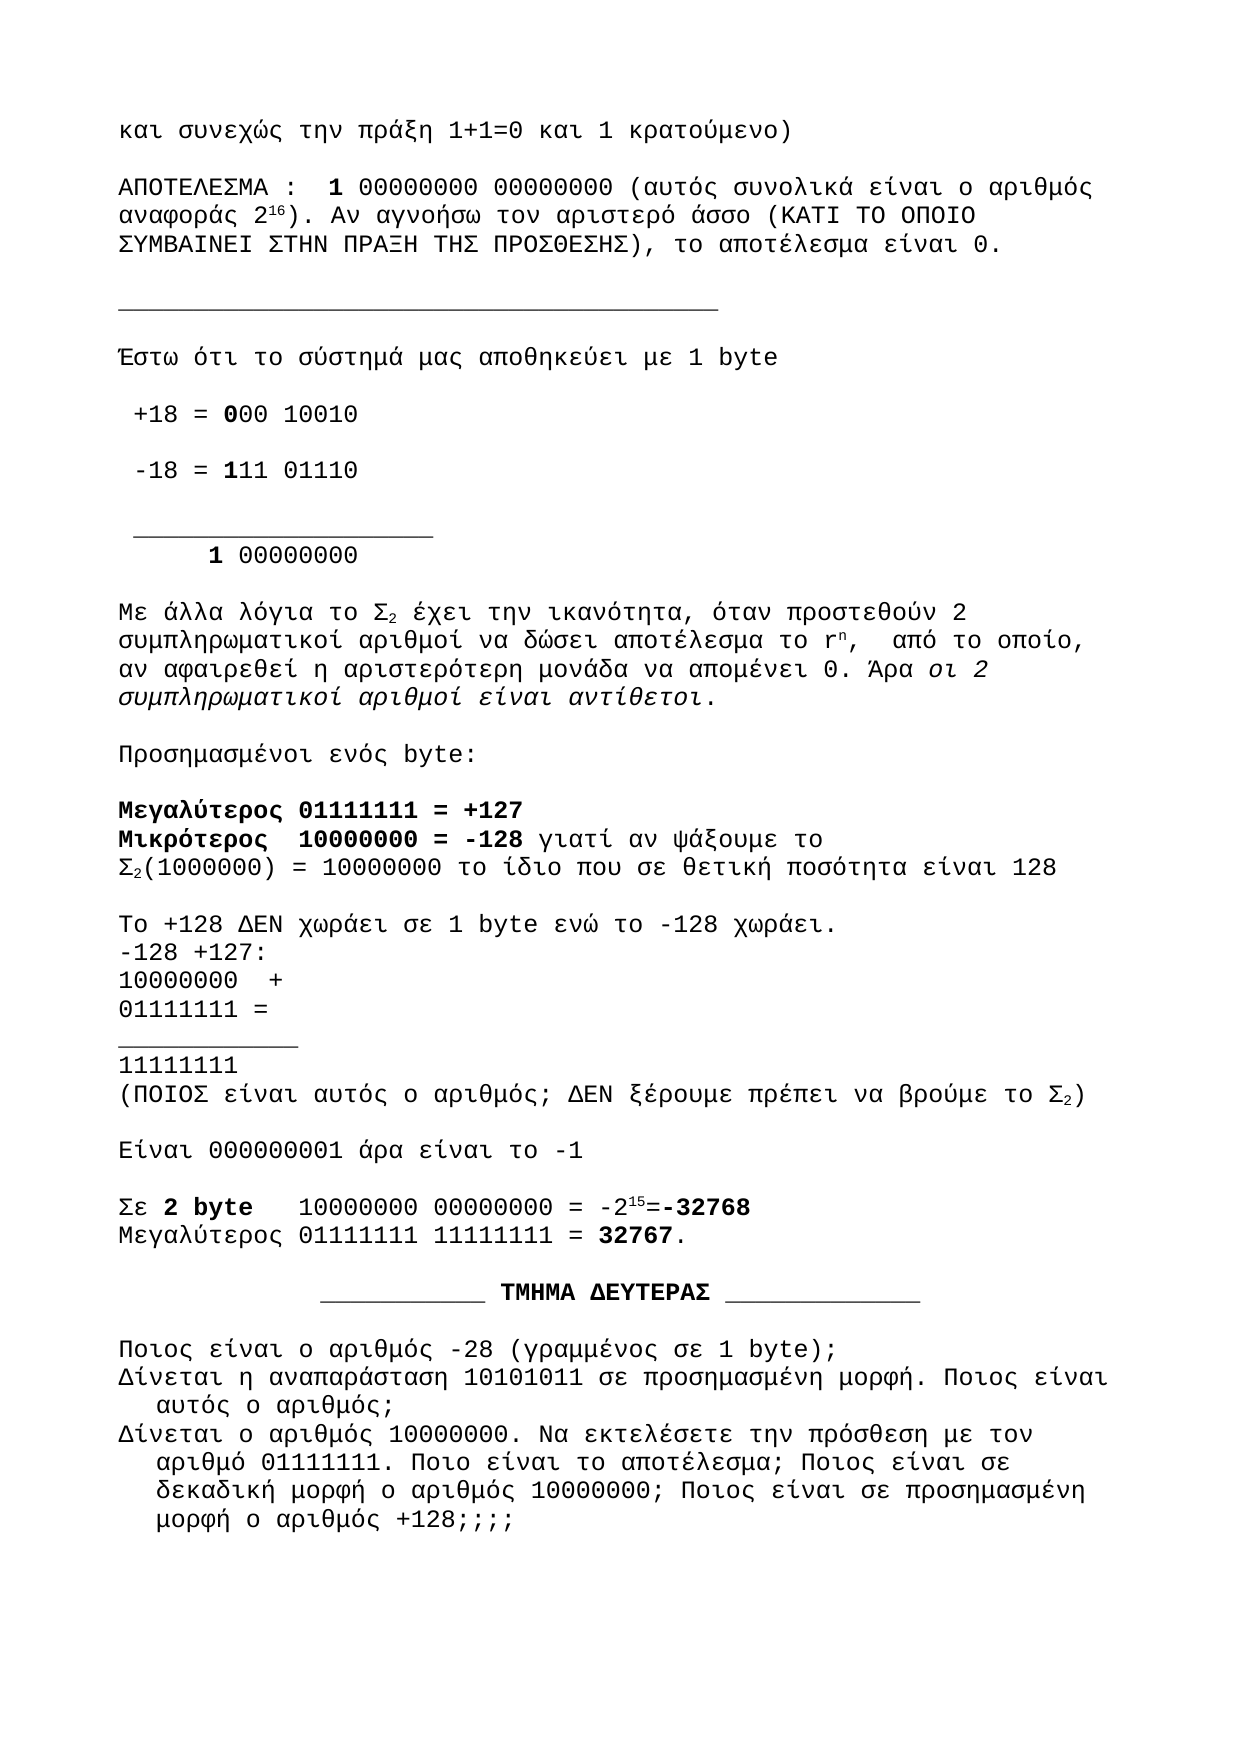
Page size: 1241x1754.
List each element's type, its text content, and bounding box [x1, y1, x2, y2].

text 11111111 [118, 1053, 1122, 1081]
text Μεγαλύτερος 01111111 = +127 [118, 798, 1122, 826]
text Δίνεται η αναπαράσταση 10101011 σε προσημασμένη μορφή. Ποιος είναι αυτός ο αριθμός; [118, 1365, 1122, 1421]
text Σ2(1000000) = 10000000 το ίδιο που σε θετική ποσότητα είναι 128 [118, 855, 1122, 883]
text Ποιος είναι ο αριθμός -28 (γραμμένος σε 1 byte); [118, 1336, 1122, 1365]
text Προσημασμένοι ενός byte: [118, 741, 1122, 770]
text ____________________ [118, 515, 1122, 543]
text ____________ [118, 1025, 1122, 1053]
text Το +128 ΔΕΝ χωράει σε 1 byte ενώ το -128 χωράει. [118, 911, 1122, 940]
text Μικρότερος 10000000 = -128 γιατί αν ψάξουμε το [118, 826, 1122, 855]
text Δίνεται ο αριθμός 10000000. Να εκτελέσετε την πρόσθεση με τον αριθμό 01111111. Ποιο είναι το αποτέλεσμα; Ποιος είναι σε δεκαδική μορφή ο αριθμός 10000000; Ποιος είναι σε προσημασμένη μορφή ο αριθμός +128;;;; [118, 1421, 1122, 1535]
text 01111111 = [118, 996, 1122, 1025]
text Είναι 000000001 άρα είναι το -1 [118, 1138, 1122, 1166]
text ___________ ΤΜΗΜΑ ΔΕΥΤΕΡΑΣ _____________ [118, 1280, 1122, 1308]
text ΑΠΟΤΕΛΕΣΜΑ : 1 00000000 00000000 (αυτός συνολικά είναι ο αριθμός αναφοράς 216). Αν αγνοήσω τον αριστερό άσσο (ΚΑΤΙ ΤΟ ΟΠΟΙΟ ΣΥΜΒΑΙΝΕΙ ΣΤΗΝ ΠΡΑΞΗ ΤΗΣ ΠΡΟΣΘΕΣΗΣ), το αποτέλεσμα είναι 0. [118, 175, 1122, 260]
text 10000000 + [118, 968, 1122, 996]
text Σε 2 byte 10000000 00000000 = -215=-32768 [118, 1195, 1122, 1223]
text Μεγαλύτερος 01111111 11111111 = 32767. [118, 1223, 1122, 1251]
text (ΠΟΙΟΣ είναι αυτός ο αριθμός; ΔΕΝ ξέρουμε πρέπει να βρούμε το Σ2) [118, 1081, 1122, 1110]
text -128 +127: [118, 940, 1122, 968]
text και συνεχώς την πράξη 1+1=0 και 1 κρατούμενο) [118, 118, 1122, 146]
text 1 00000000 [118, 543, 1122, 571]
text +18 = 000 10010 [118, 401, 1122, 430]
text ________________________________________ [118, 288, 1122, 316]
text Mε άλλα λόγια το Σ2 έχει την ικανότητα, όταν προστεθούν 2 συμπληρωματικοί αριθμοί να δώσει αποτέλεσμα το rn, από το οποίο, αν αφαιρεθεί η αριστερότερη μονάδα να απομένει 0. Άρα οι 2 συμπληρωματικοί αριθμοί είναι αντίθετοι. [118, 600, 1122, 713]
text Έστω ότι το σύστημά μας αποθηκεύει με 1 byte [118, 345, 1122, 373]
text -18 = 111 01110 [118, 458, 1122, 486]
